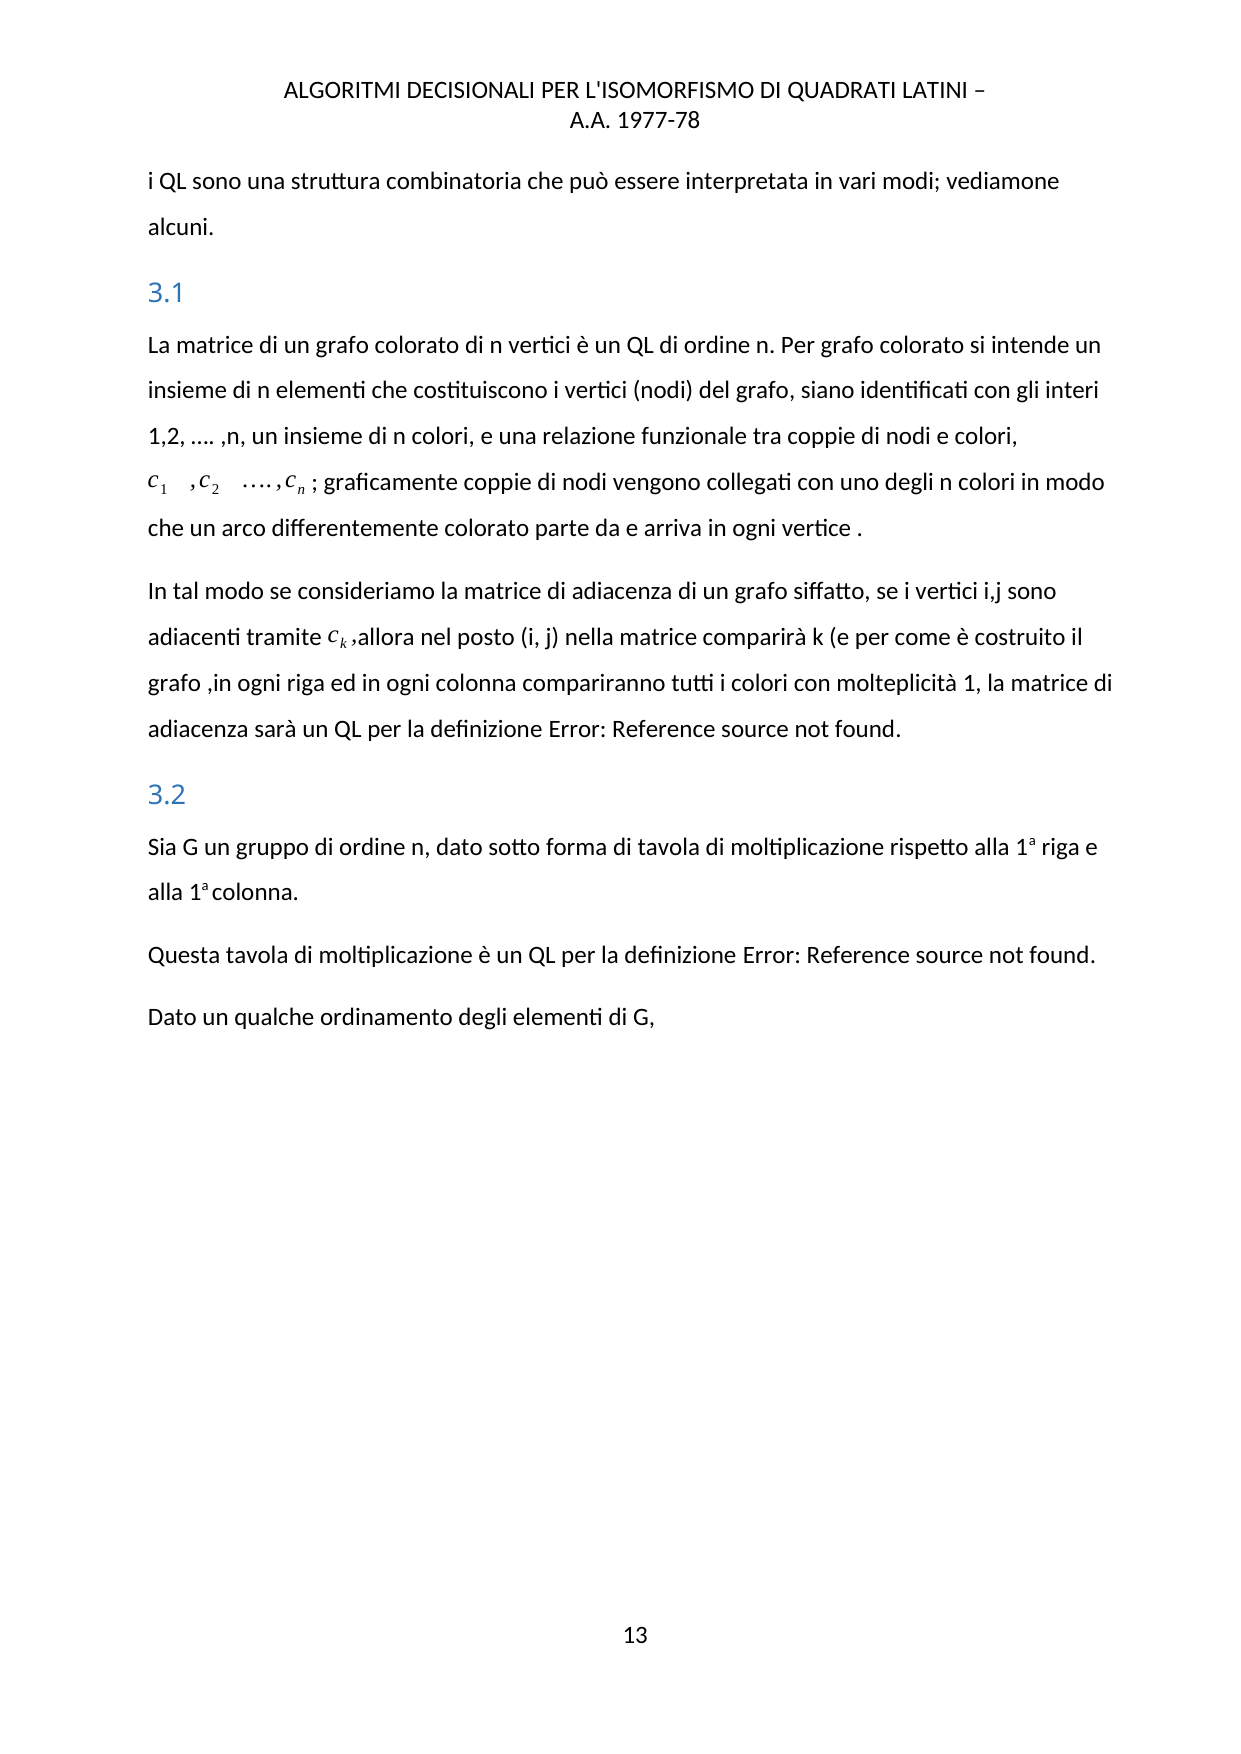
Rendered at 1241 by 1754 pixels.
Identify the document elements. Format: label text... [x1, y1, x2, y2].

text Questa tavola di moltiplicazione è un QL per la definizione Error: Reference source not found. [148, 939, 1122, 969]
text Sia G un gruppo di ordine n, dato sotto forma di tavola di moltiplicazione rispetto alla 1a riga e alla 1a colonna. [148, 831, 1122, 907]
text i QL sono una struttura combinatoria che può essere interpretata in vari modi; vediamone alcuni. [148, 165, 1122, 242]
text In tal modo se consideriamo la matrice di adiacenza di un grafo siffatto, se i vertici i,j sono adiacenti tramite allora nel posto (i, j) nella matrice comparirà k (e per come è costruito il grafo ,in ogni riga ed in ogni colonna compariranno tutti i colori con molteplicità 1, la matrice di adiacenza sarà un QL per la definizione Error: Reference source not found. [148, 575, 1122, 743]
text La matrice di un grafo colorato di n vertici è un QL di ordine n. Per grafo colorato si intende un insieme di n elementi che costituiscono i vertici (nodi) del grafo, siano identificati con gli interi 1,2, …. ,n, un insieme di n colori, e una relazione funzionale tra coppie di nodi e colori, ; graficamente coppie di nodi vengono collegati con uno degli n colori in modo che un arco differentemente colorato parte da e arriva in ogni vertice . [148, 329, 1122, 543]
text Dato un qualche ordinamento degli elementi di G, [148, 1001, 1122, 1032]
